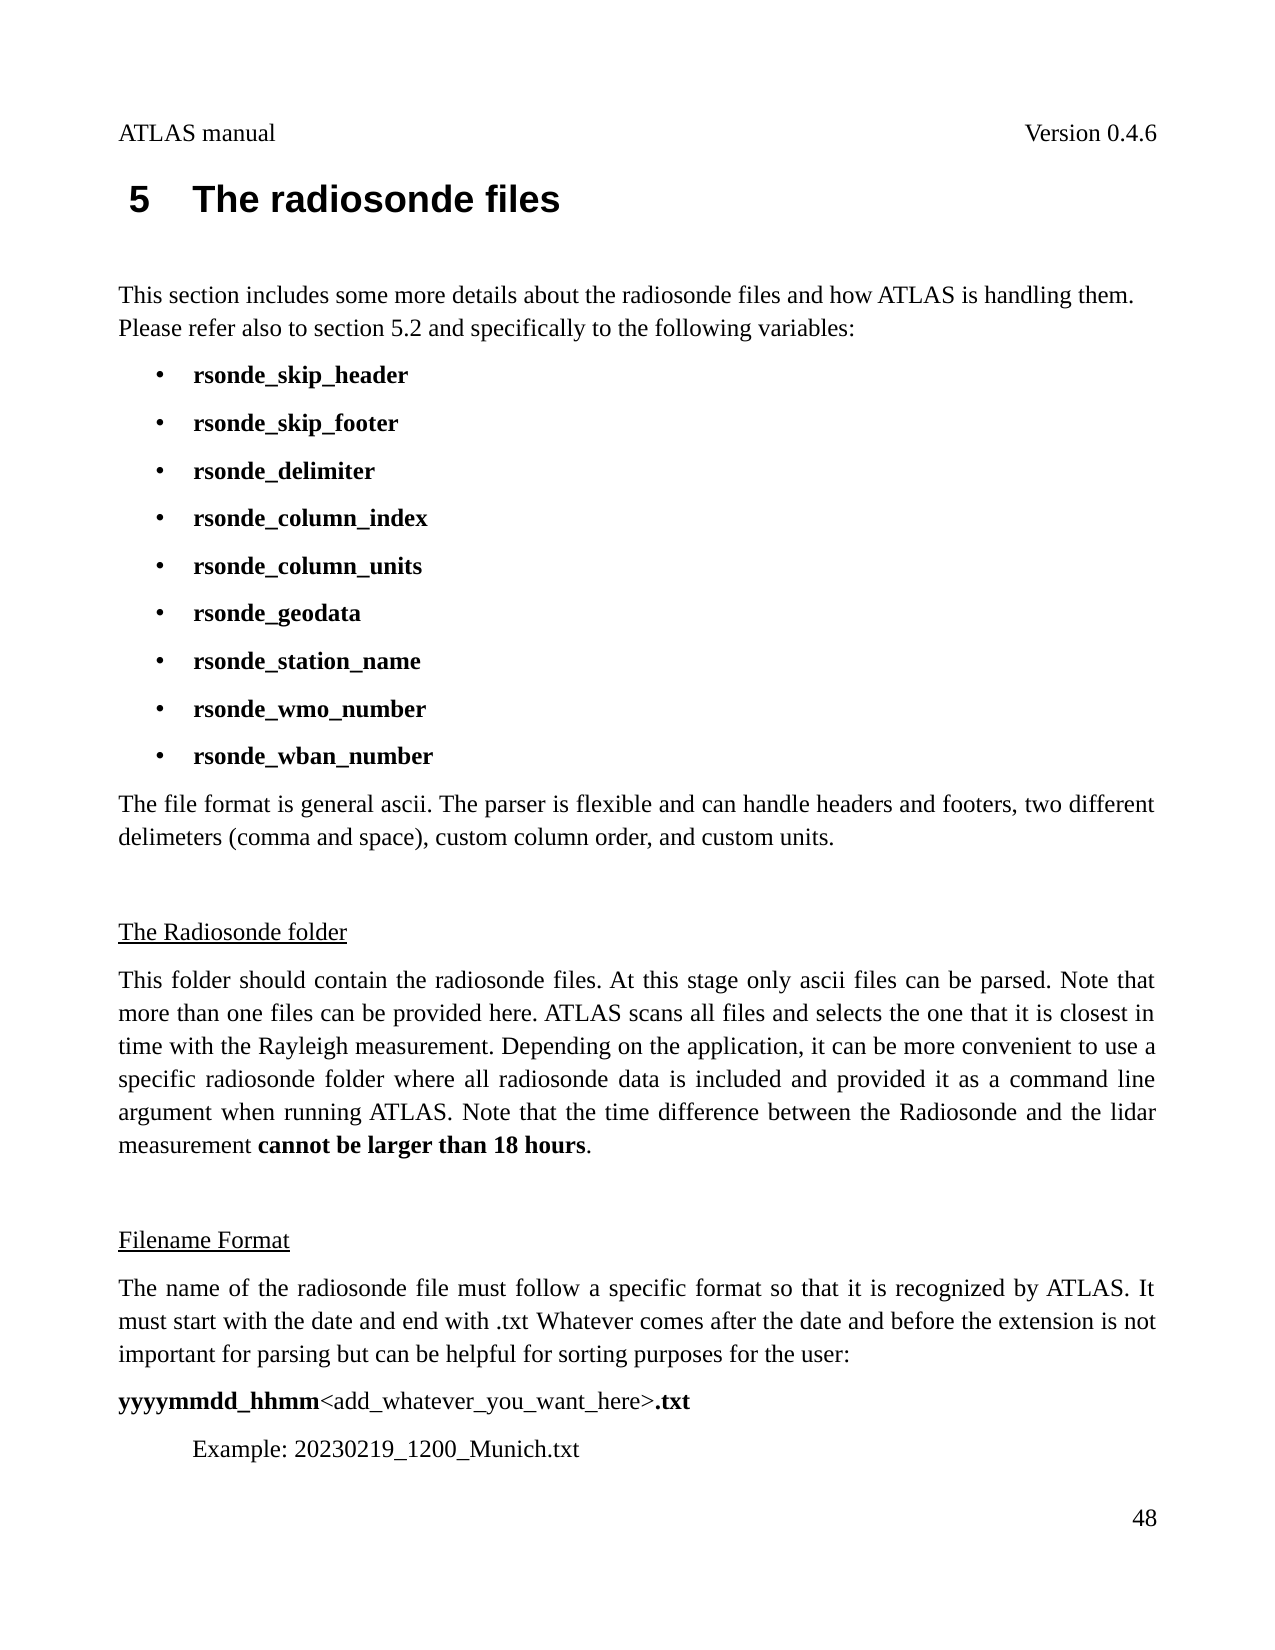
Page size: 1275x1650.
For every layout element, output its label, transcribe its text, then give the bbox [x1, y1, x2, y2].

list rsonde_geodata [156, 598, 1157, 627]
list rsonde_station_name [156, 646, 1157, 675]
text The file format is general ascii. The parser is flexible and can handle headers and footers, two different delimeters (comma and space), custom column order, and custom units. [118, 789, 1157, 851]
text This section includes some more details about the radiosonde files and how ATLAS is handling them. Please refer also to section 5.2 and specifically to the following variables: [118, 280, 1157, 342]
text yyyymmdd_hhmm<add_whatever_you_want_here>.txt [118, 1386, 1157, 1415]
list rsonde_skip_header [156, 361, 1157, 389]
subtitle The radiosonde files [118, 177, 1157, 221]
list rsonde_column_units [156, 551, 1157, 580]
list rsonde_skip_footer [156, 408, 1157, 437]
list rsonde_wban_number [156, 741, 1157, 770]
list rsonde_column_index [156, 503, 1157, 532]
text The name of the radiosonde file must follow a specific format so that it is recognized by ATLAS. It must start with the date and end with .txt Whatever comes after the date and before the extension is not important for parsing but can be helpful for sorting purposes for the user: [118, 1273, 1157, 1367]
text Filename Format [118, 1225, 1157, 1254]
text The Radiosonde folder [118, 917, 1157, 946]
text This folder should contain the radiosonde files. At this stage only ascii files can be parsed. Note that more than one files can be provided here. ATLAS scans all files and selects the one that it is closest in time with the Rayleigh measurement. Depending on the application, it can be more convenient to use a specific radiosonde folder where all radiosonde data is included and provided it as a command line argument when running ATLAS. Note that the time difference between the Radiosonde and the lidar measurement cannot be larger than 18 hours. [118, 965, 1157, 1159]
list rsonde_delimiter [156, 456, 1157, 484]
text Example: 20230219_1200_Munich.txt [118, 1434, 1157, 1463]
list rsonde_wmo_number [156, 694, 1157, 722]
